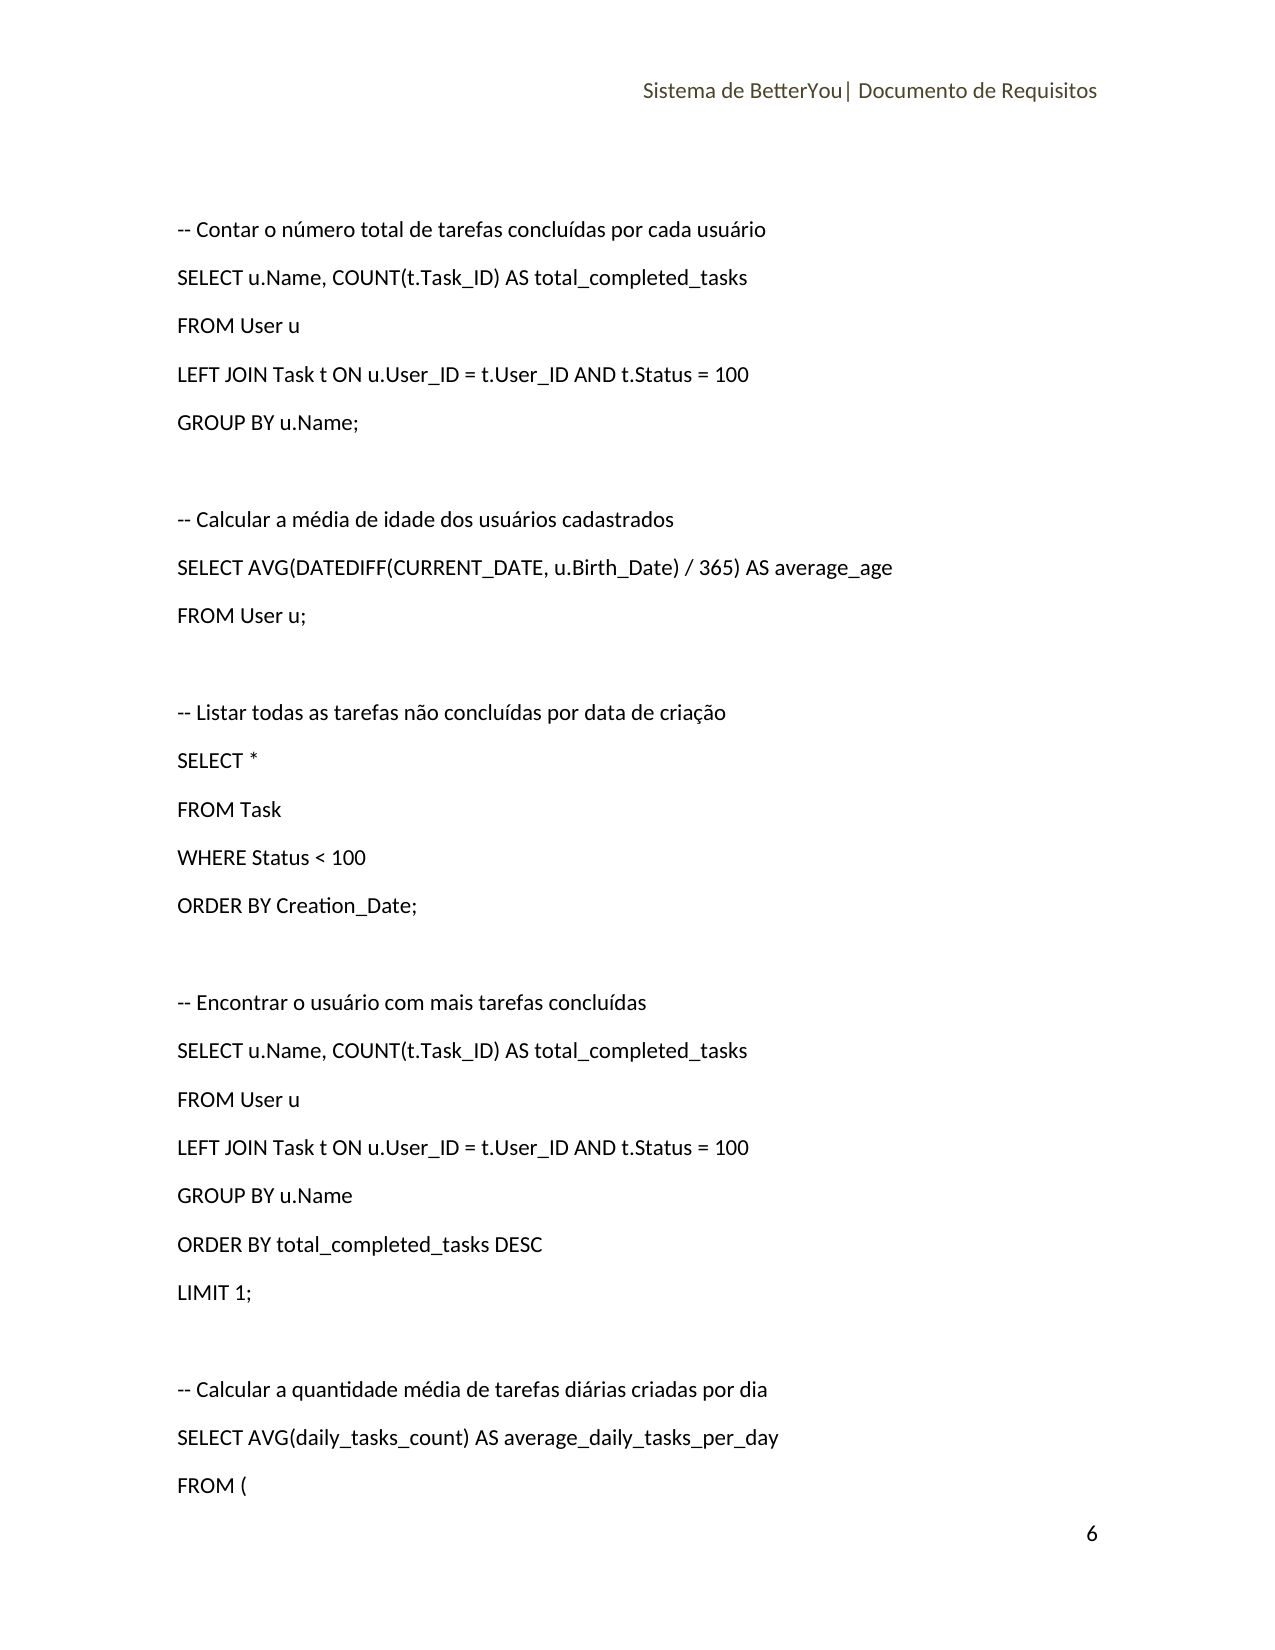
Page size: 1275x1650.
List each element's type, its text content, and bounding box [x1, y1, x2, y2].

subtitle SELECT AVG(daily_tasks_count) AS average_daily_tasks_per_day [177, 1422, 1098, 1451]
subtitle LEFT JOIN Task t ON u.User_ID = t.User_ID AND t.Status = 100 [177, 358, 1098, 388]
subtitle FROM User u; [177, 600, 1098, 629]
subtitle ORDER BY Creation_Date; [177, 890, 1098, 919]
subtitle SELECT u.Name, COUNT(t.Task_ID) AS total_completed_tasks [177, 262, 1098, 291]
subtitle SELECT u.Name, COUNT(t.Task_ID) AS total_completed_tasks [177, 1035, 1098, 1064]
subtitle FROM User u [177, 1083, 1098, 1113]
subtitle -- Calcular a quantidade média de tarefas diárias criadas por dia [177, 1373, 1098, 1403]
subtitle -- Calcular a média de idade dos usuários cadastrados [177, 503, 1098, 533]
subtitle WHERE Status < 100 [177, 842, 1098, 871]
subtitle ORDER BY total_completed_tasks DESC [177, 1228, 1098, 1258]
subtitle SELECT * [177, 745, 1098, 774]
subtitle GROUP BY u.Name [177, 1180, 1098, 1209]
subtitle -- Encontrar o usuário com mais tarefas concluídas [177, 987, 1098, 1016]
subtitle FROM Task [177, 793, 1098, 823]
subtitle FROM ( [177, 1470, 1098, 1499]
subtitle SELECT AVG(DATEDIFF(CURRENT_DATE, u.Birth_Date) / 365) AS average_age [177, 552, 1098, 581]
subtitle GROUP BY u.Name; [177, 407, 1098, 436]
subtitle LEFT JOIN Task t ON u.User_ID = t.User_ID AND t.Status = 100 [177, 1132, 1098, 1161]
subtitle -- Contar o número total de tarefas concluídas por cada usuário [177, 213, 1098, 243]
subtitle -- Listar todas as tarefas não concluídas por data de criação [177, 697, 1098, 726]
subtitle FROM User u [177, 310, 1098, 339]
subtitle LIMIT 1; [177, 1277, 1098, 1306]
